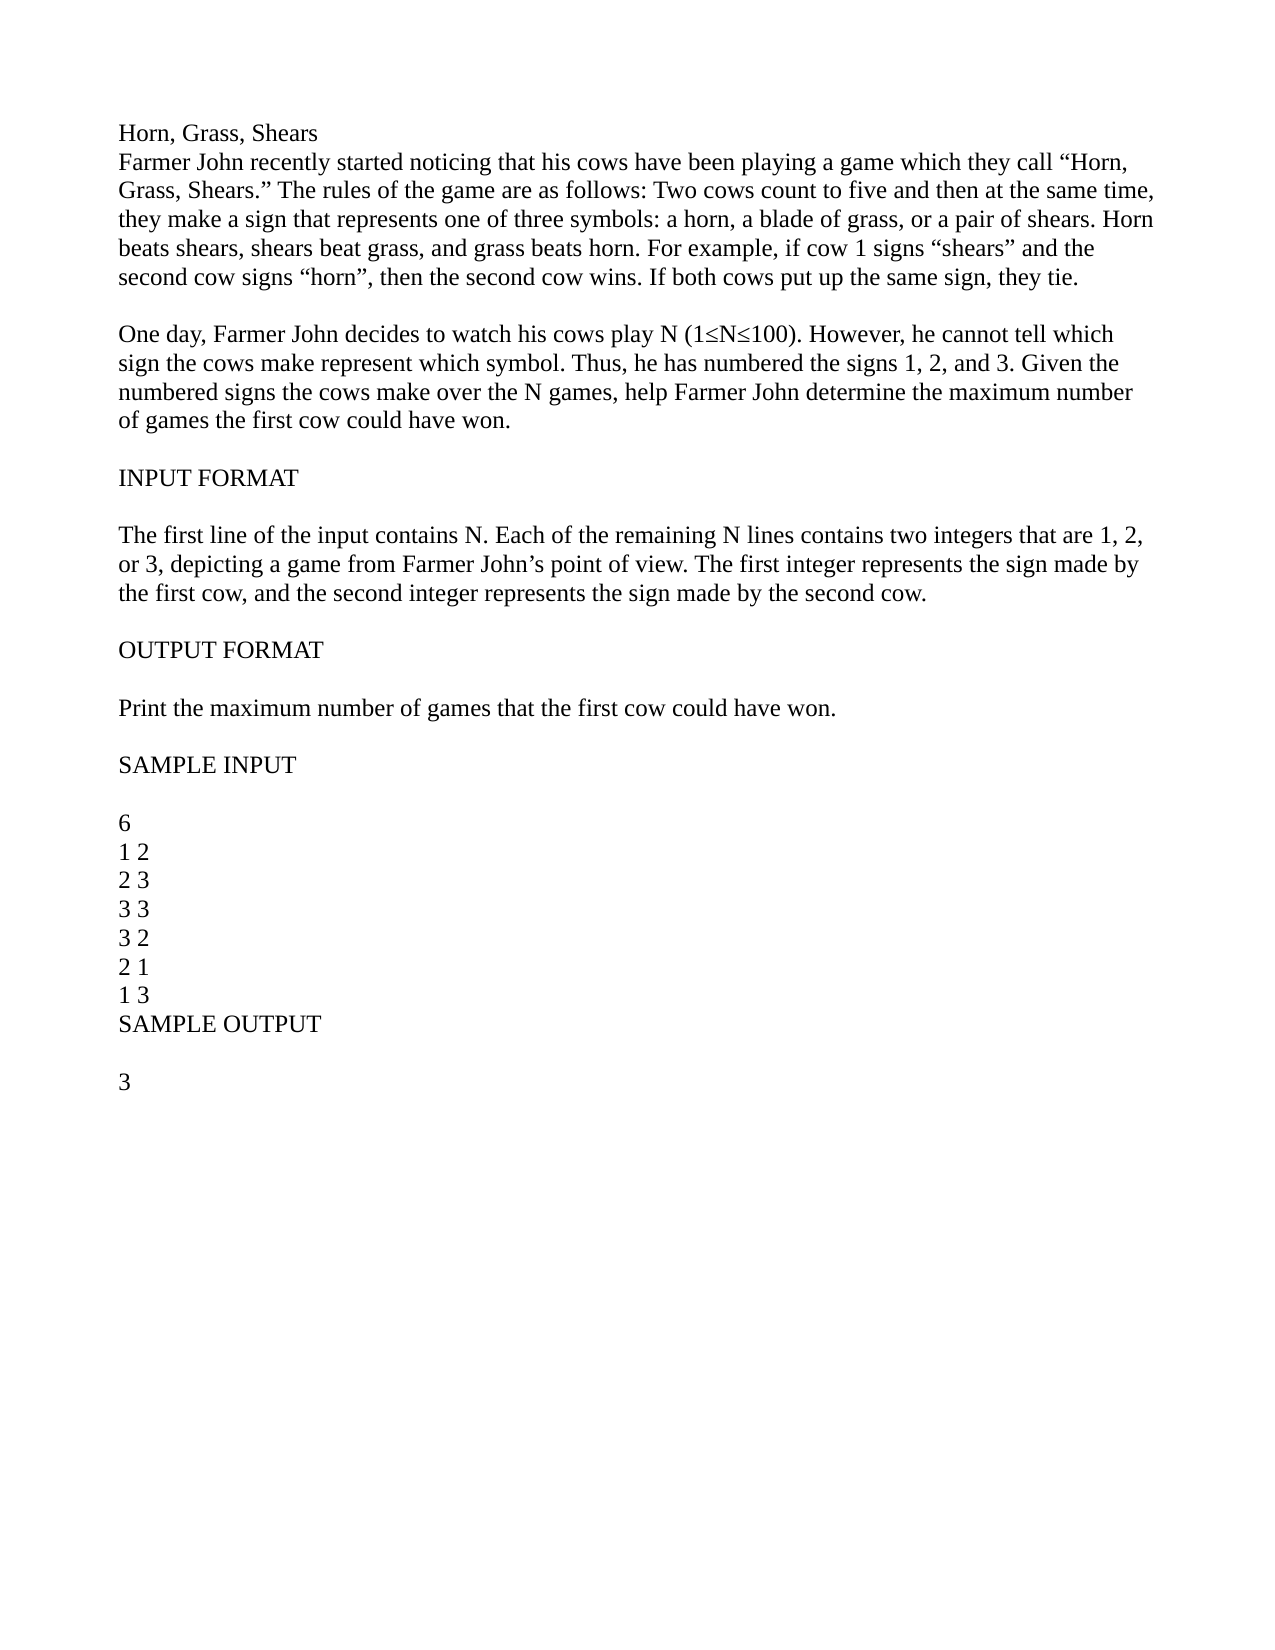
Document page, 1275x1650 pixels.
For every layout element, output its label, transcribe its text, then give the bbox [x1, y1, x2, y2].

text Horn, Grass, Shears [118, 118, 1157, 147]
text 6 [118, 808, 1157, 837]
text 1 2 [118, 837, 1157, 866]
text Farmer John recently started noticing that his cows have been playing a game which they call “Horn, Grass, Shears.” The rules of the game are as follows: Two cows count to five and then at the same time, they make a sign that represents one of three symbols: a horn, a blade of grass, or a pair of shears. Horn beats shears, shears beat grass, and grass beats horn. For example, if cow 1 signs “shears” and the second cow signs “horn”, then the second cow wins. If both cows put up the same sign, they tie. [118, 147, 1157, 291]
text 2 1 [118, 952, 1157, 981]
text SAMPLE OUTPUT [118, 1009, 1157, 1038]
text SAMPLE INPUT [118, 751, 1157, 779]
text 3 3 [118, 894, 1157, 923]
text 3 [118, 1067, 1157, 1096]
text 1 3 [118, 981, 1157, 1009]
text 2 3 [118, 866, 1157, 894]
text 3 2 [118, 923, 1157, 952]
text OUTPUT FORMAT [118, 636, 1157, 664]
text INPUT FORMAT [118, 463, 1157, 492]
text Print the maximum number of games that the first cow could have won. [118, 693, 1157, 722]
text One day, Farmer John decides to watch his cows play N (1≤N≤100). However, he cannot tell which sign the cows make represent which symbol. Thus, he has numbered the signs 1, 2, and 3. Given the numbered signs the cows make over the N games, help Farmer John determine the maximum number of games the first cow could have won. [118, 319, 1157, 434]
text The first line of the input contains N. Each of the remaining N lines contains two integers that are 1, 2, or 3, depicting a game from Farmer John’s point of view. The first integer represents the sign made by the first cow, and the second integer represents the sign made by the second cow. [118, 521, 1157, 607]
